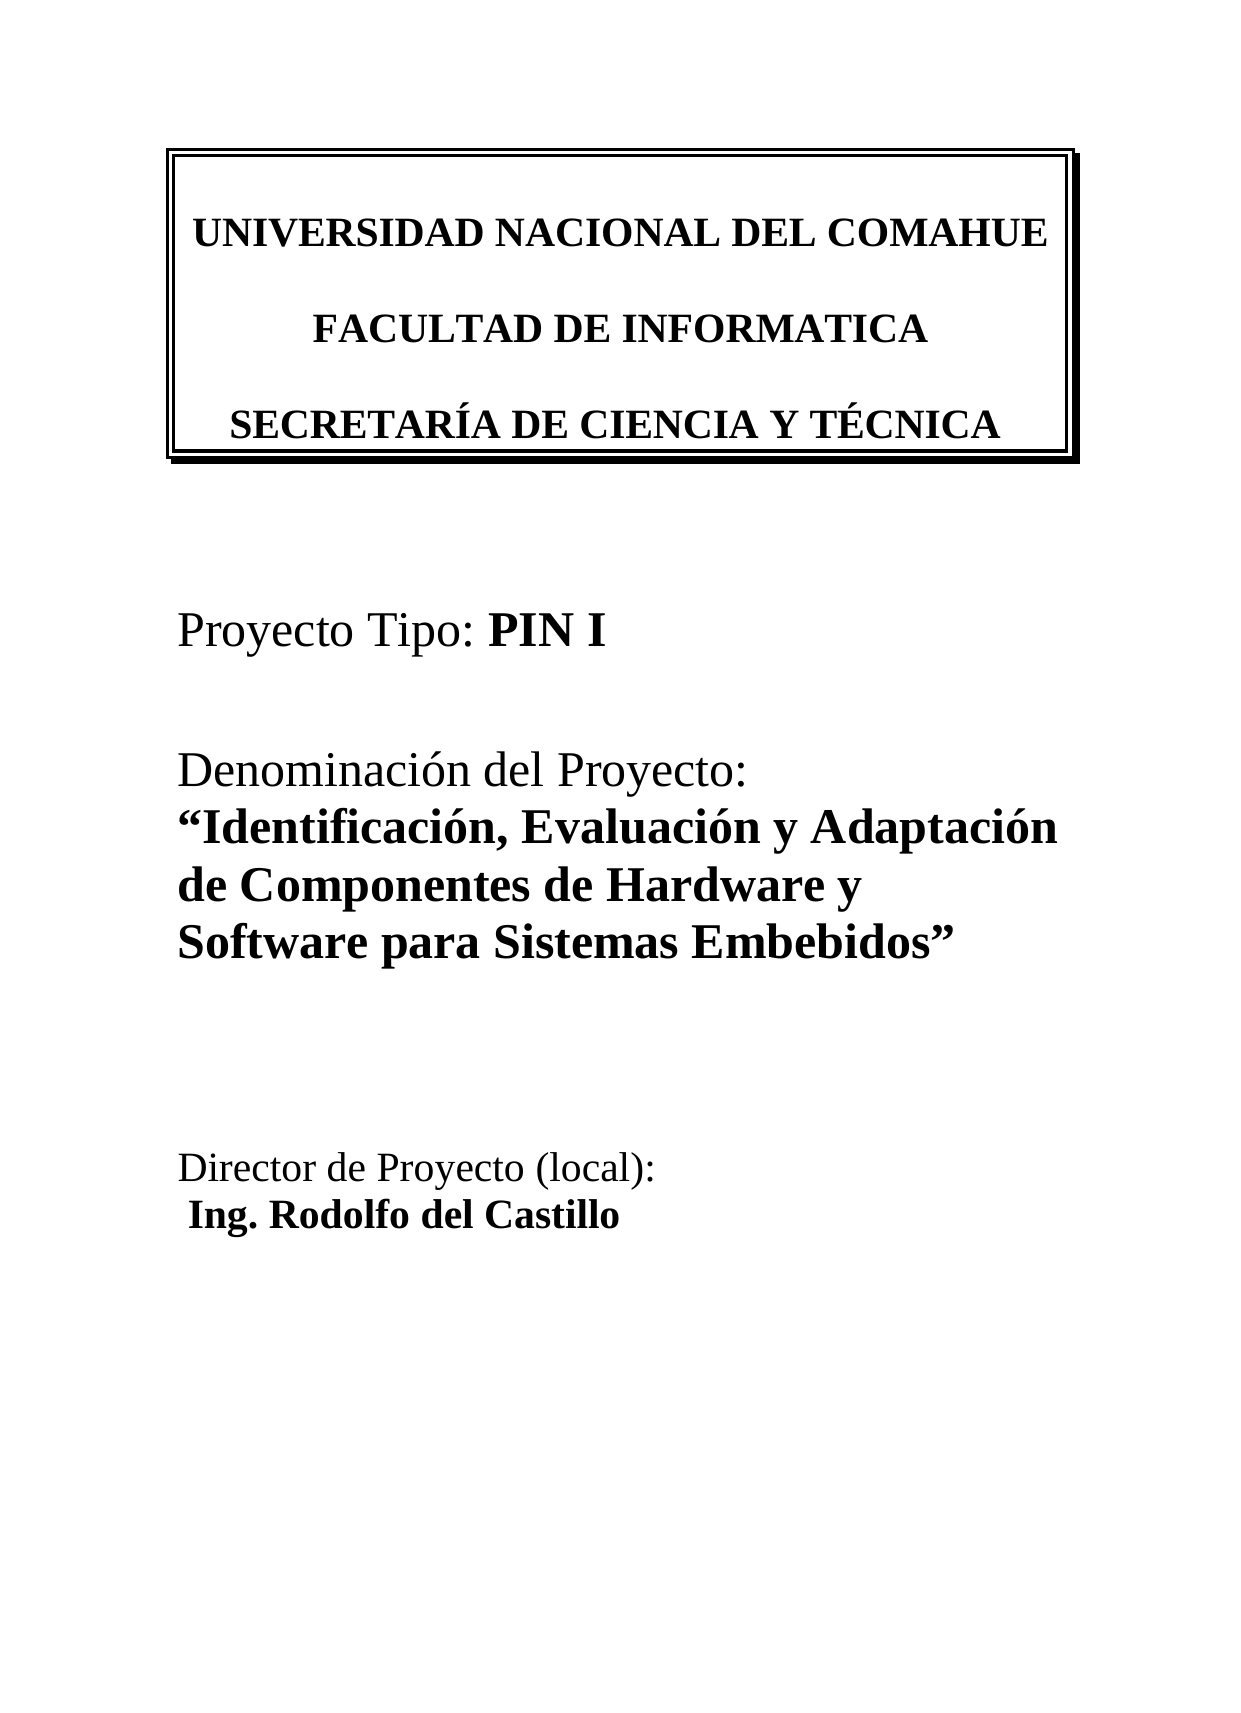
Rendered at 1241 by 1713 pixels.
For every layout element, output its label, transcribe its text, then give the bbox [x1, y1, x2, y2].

text SECRETARÍA DE CIENCIA Y TÉCNICA [169, 388, 1072, 456]
text UNIVERSIDAD NACIONAL DEL COMAHUE [177, 207, 1063, 255]
text “Identificación, Evaluación y Adaptación de Componentes de Hardware y Software para Sistemas Embebidos” [177, 797, 1063, 969]
text Ing. Rodolfo del Castillo [177, 1190, 1063, 1238]
text Denominación del Proyecto: [177, 739, 1063, 797]
text Director de Proyecto (local): [177, 1142, 1063, 1190]
subtitle Proyecto Tipo: PIN I [177, 600, 1063, 658]
text FACULTAD DE INFORMATICA [177, 303, 1063, 351]
